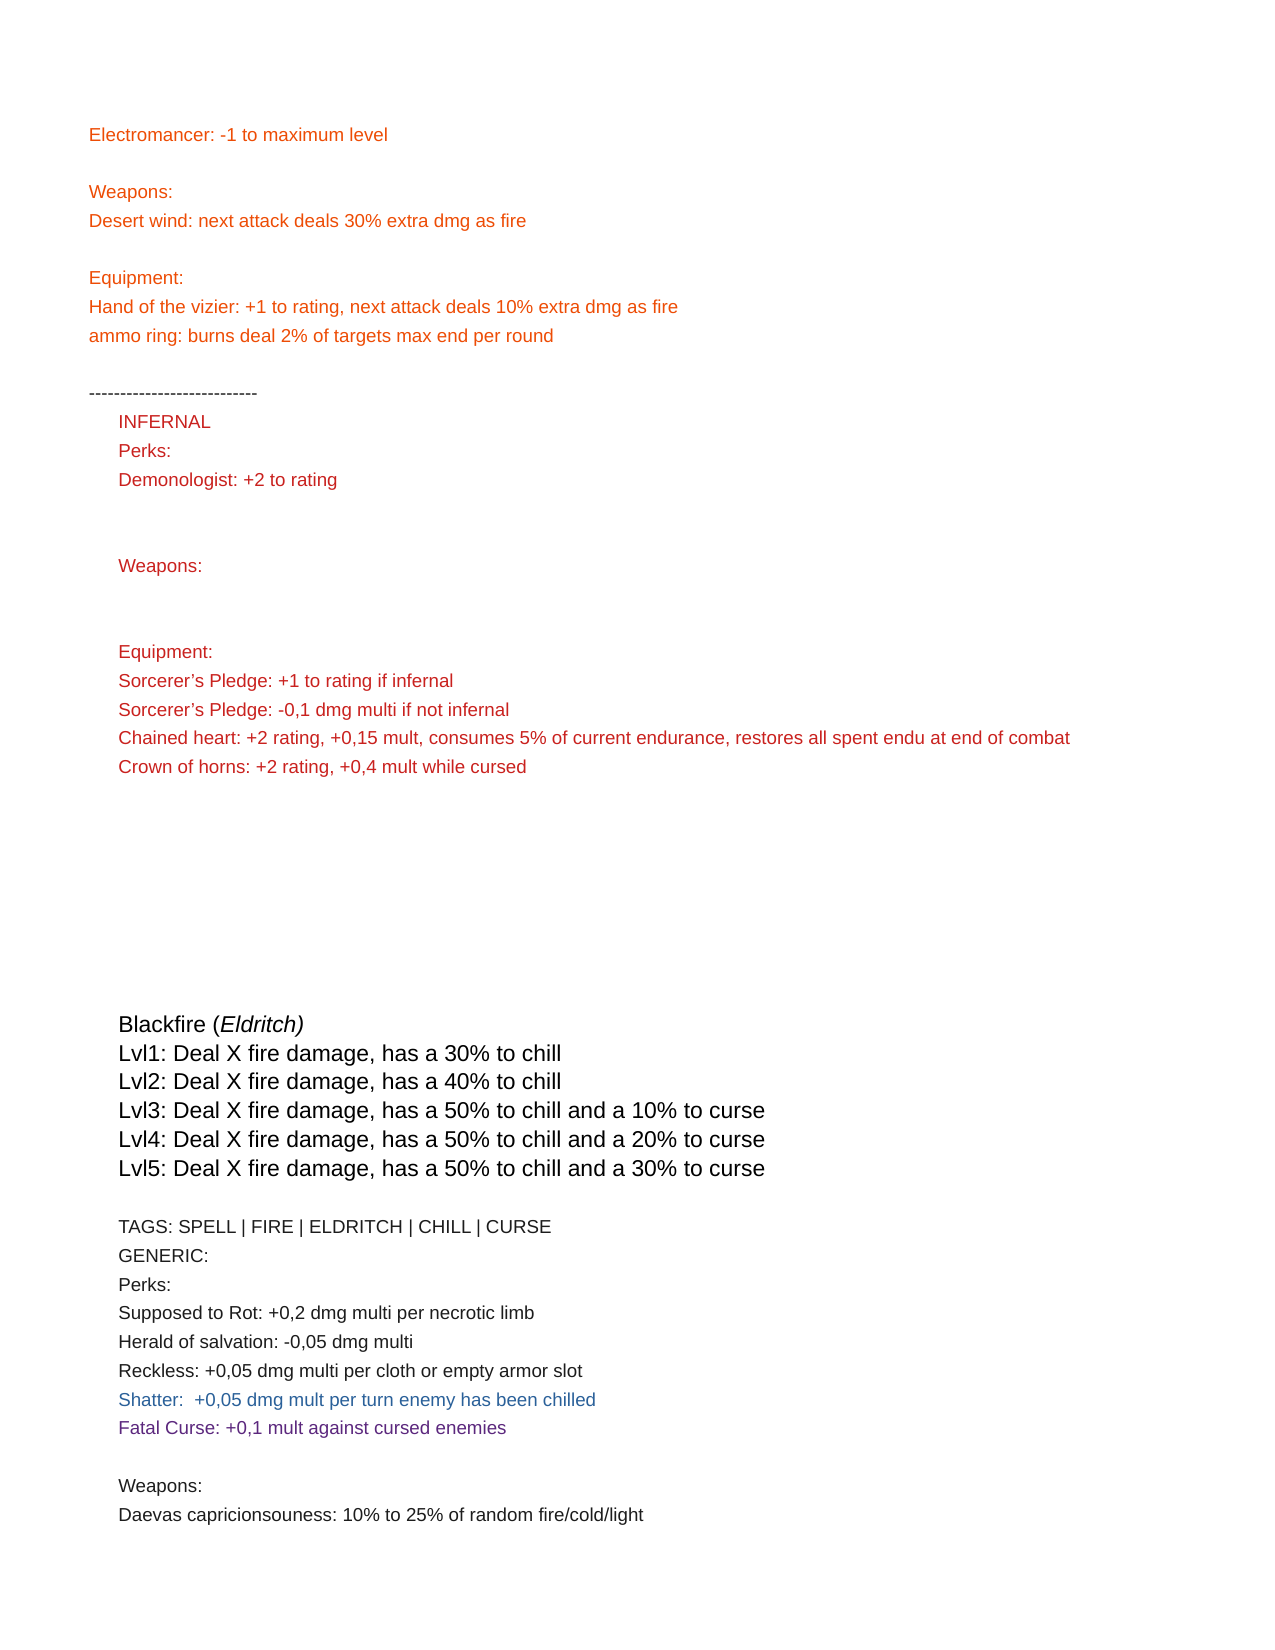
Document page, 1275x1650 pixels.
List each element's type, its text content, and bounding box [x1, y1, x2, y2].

text Desert wind: next attack deals 30% extra dmg as fire [89, 204, 1157, 233]
text Weapons: [89, 176, 1157, 204]
text Sorcerer’s Pledge: +1 to rating if infernal [118, 664, 1157, 693]
text Herald of salvation: -0,05 dmg multi [118, 1326, 1157, 1354]
text Electromancer: -1 to maximum level [89, 118, 1157, 147]
text Lvl4: Deal X fire damage, has a 50% to chill and a 20% to curse [118, 1124, 1157, 1153]
text ammo ring: burns deal 2% of targets max end per round [89, 319, 1157, 348]
text Chained heart: +2 rating, +0,15 mult, consumes 5% of current endurance, restores all spent endu at end of combat [118, 722, 1157, 751]
text TAGS: SPELL | FIRE | ELDRITCH | CHILL | CURSE GENERIC: Perks: [118, 1211, 1157, 1297]
text Crown of horns: +2 rating, +0,4 mult while cursed [118, 751, 1157, 779]
text Perks: [118, 434, 1157, 463]
text Lvl5: Deal X fire damage, has a 50% to chill and a 30% to curse [118, 1153, 1157, 1182]
text Hand of the vizier: +1 to rating, next attack deals 10% extra dmg as fire [89, 291, 1157, 319]
text Lvl1: Deal X fire damage, has a 30% to chill [118, 1038, 1157, 1067]
text Lvl2: Deal X fire damage, has a 40% to chill [118, 1067, 1157, 1096]
text Supposed to Rot: +0,2 dmg multi per necrotic limb [118, 1297, 1157, 1326]
text Blackfire (Eldritch) [118, 1009, 1157, 1038]
text INFERNAL [118, 406, 1157, 434]
text Weapons: [118, 549, 1157, 578]
text Lvl3: Deal X fire damage, has a 50% to chill and a 10% to curse [118, 1096, 1157, 1124]
text Reckless: +0,05 dmg multi per cloth or empty armor slot [118, 1354, 1157, 1383]
text Shatter: +0,05 dmg mult per turn enemy has been chilled [118, 1383, 1157, 1412]
text Sorcerer’s Pledge: -0,1 dmg multi if not infernal [118, 693, 1157, 722]
text Equipment: [118, 636, 1157, 664]
text Equipment: [89, 262, 1157, 291]
text Daevas capricionsouness: 10% to 25% of random fire/cold/light [118, 1498, 1157, 1527]
text --------------------------- [89, 377, 1157, 406]
text Fatal Curse: +0,1 mult against cursed enemies [118, 1412, 1157, 1441]
text Weapons: [118, 1469, 1157, 1498]
text Demonologist: +2 to rating [118, 463, 1157, 492]
